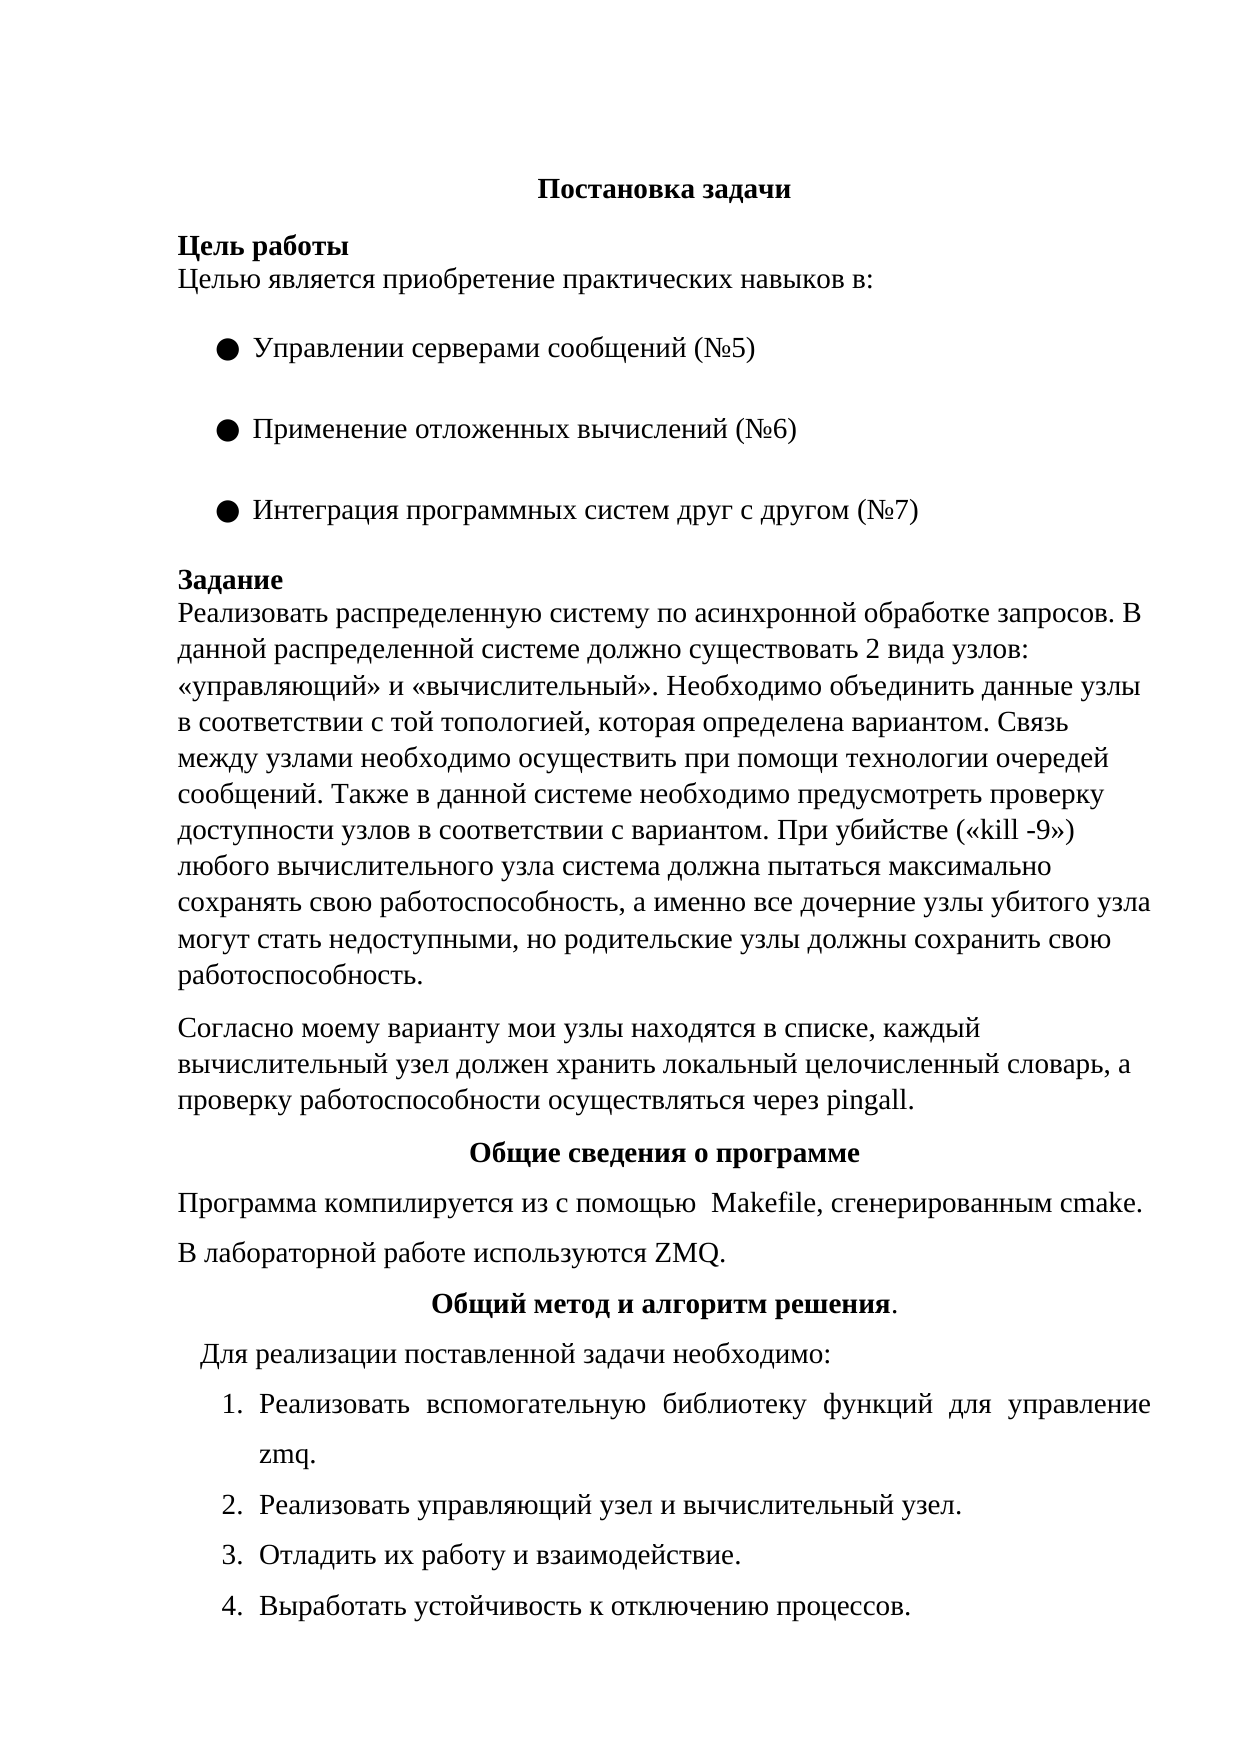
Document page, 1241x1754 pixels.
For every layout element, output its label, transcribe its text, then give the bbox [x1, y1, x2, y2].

subtitle Задание [177, 562, 1152, 595]
text Согласно моему варианту мои узлы находятся в списке, каждый вычислительный узел должен хранить локальный целочисленный словарь, а проверку работоспособности осуществляться через pingall. [177, 1010, 1152, 1116]
text Общие сведения о программе [177, 1135, 1152, 1168]
list Управлении серверами сообщений (№5) [215, 314, 1152, 374]
list Выработать устойчивость к отключению процессов. [221, 1588, 1152, 1621]
text Постановка задачи [177, 171, 1152, 204]
list Реализовать управляющий узел и вычислительный узел. [221, 1487, 1152, 1521]
list Интеграция программных систем друг с другом (№7) [215, 477, 1152, 536]
text Для реализации поставленной задачи необходимо: [88, 1336, 1152, 1369]
text Реализовать распределенную систему по асинхронной обработке запросов. В данной распределенной системе должно существовать 2 вида узлов: «управляющий» и «вычислительный». Необходимо объединить данные узлы в соответствии с той топологией, которая определена вариантом. Связь между узлами необходимо осуществить при помощи технологии очередей сообщений. Также в данной системе необходимо предусмотреть проверку доступности узлов в соответствии с вариантом. При убийстве («kill -9») любого вычислительного узла система должна пытаться максимально сохранять свою работоспособность, а именно все дочерние узлы убитого узла могут стать недоступными, но родительские узлы должны сохранить свою работоспособность. [177, 595, 1152, 990]
list Реализовать вспомогательную библиотеку функций для управление zmq. [221, 1386, 1152, 1470]
list Отладить их работу и взаимодействие. [221, 1537, 1152, 1571]
text Общий метод и алгоритм решения. [177, 1286, 1152, 1319]
text Программа компилируется из с помощью Makefile, сгенерированным cmake. В лабораторной работе используются ZMQ. [177, 1185, 1152, 1269]
subtitle Цель работы [177, 228, 1152, 261]
text Целью является приобретение практических навыков в: [177, 261, 1152, 295]
list Применение отложенных вычислений (№6) [215, 395, 1152, 455]
